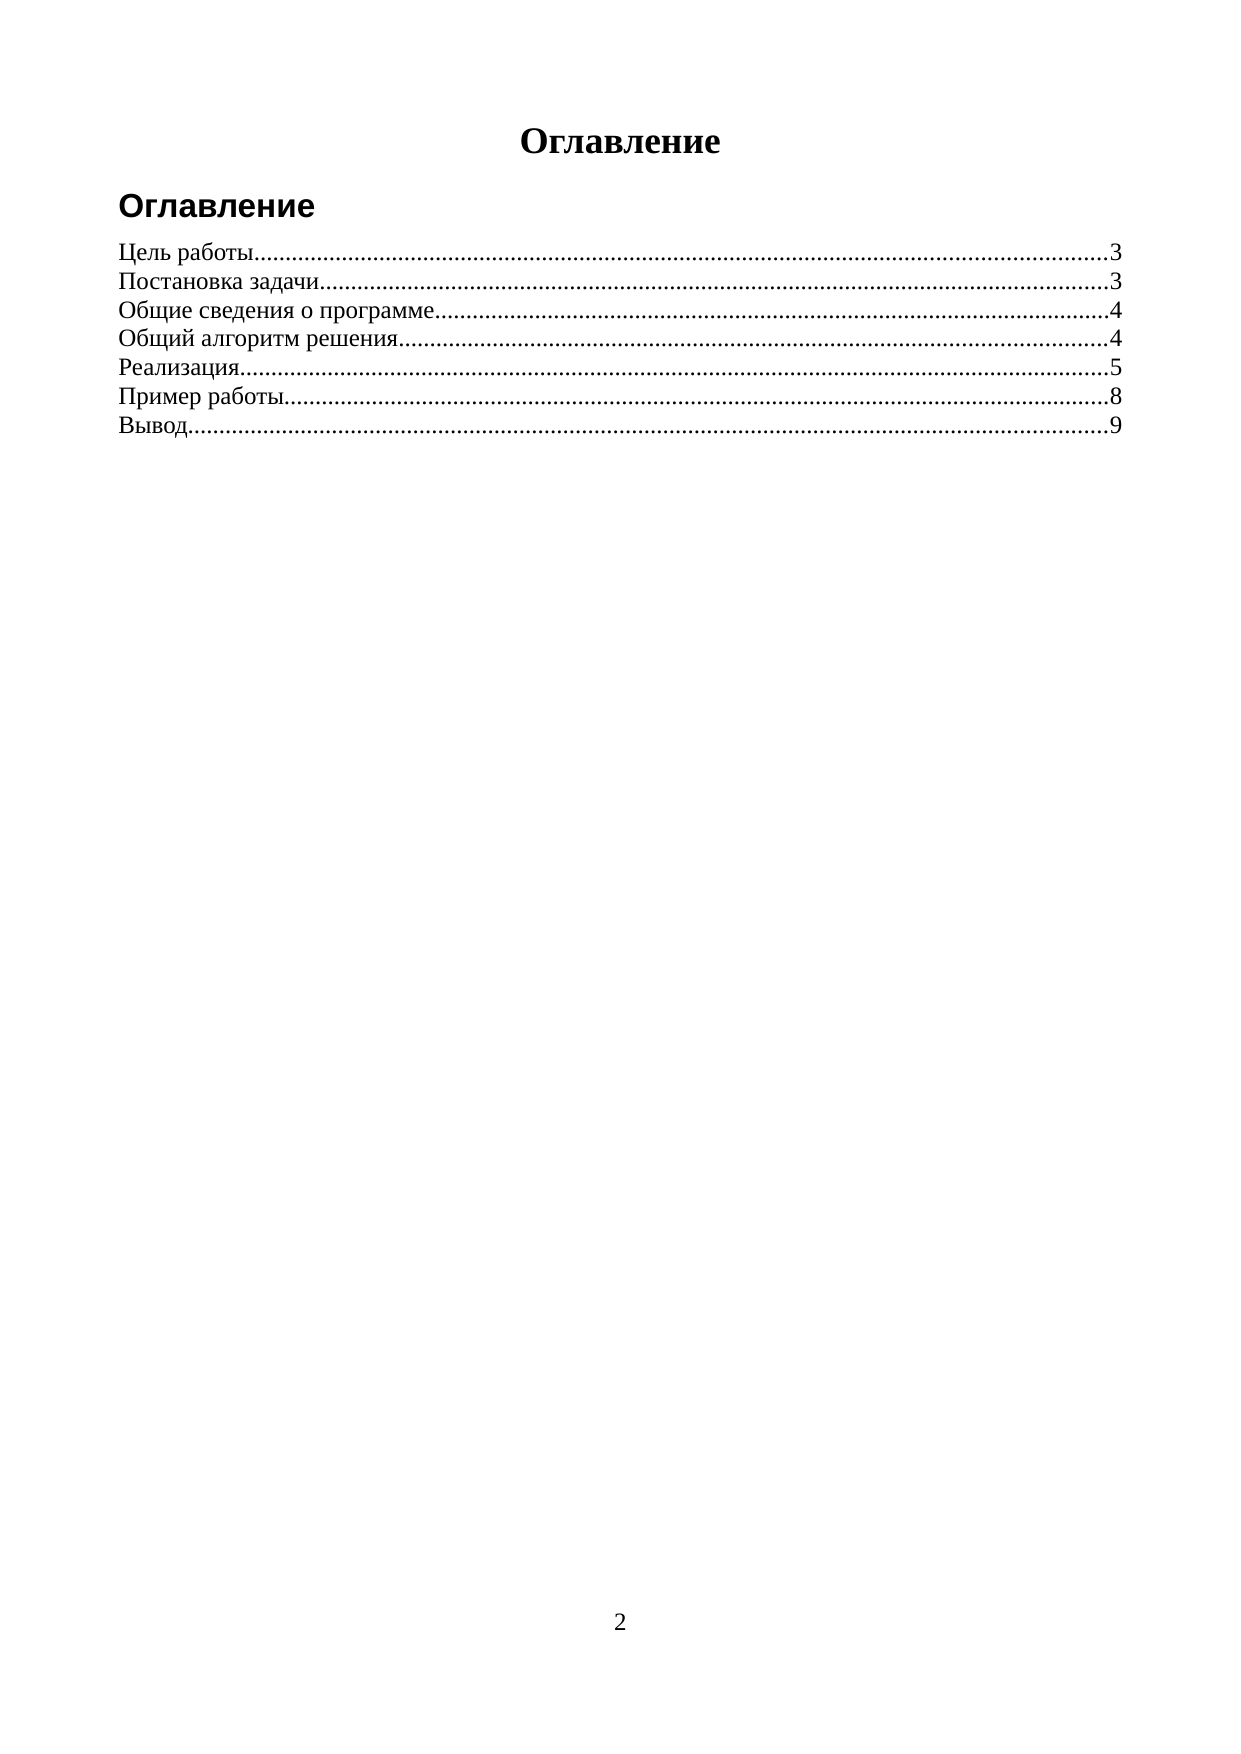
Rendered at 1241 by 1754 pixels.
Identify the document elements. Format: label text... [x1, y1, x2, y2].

text Пример работы 8 [118, 381, 1122, 410]
subtitle Оглавление [118, 186, 1122, 225]
text Оглавление [118, 118, 1122, 161]
text Реализация 5 [118, 352, 1122, 381]
text Цель работы 3 [118, 237, 1122, 266]
text Общий алгоритм решения 4 [118, 323, 1122, 352]
text Вывод 9 [118, 410, 1122, 438]
text Постановка задачи 3 [118, 266, 1122, 295]
text Общие сведения о программе 4 [118, 295, 1122, 323]
